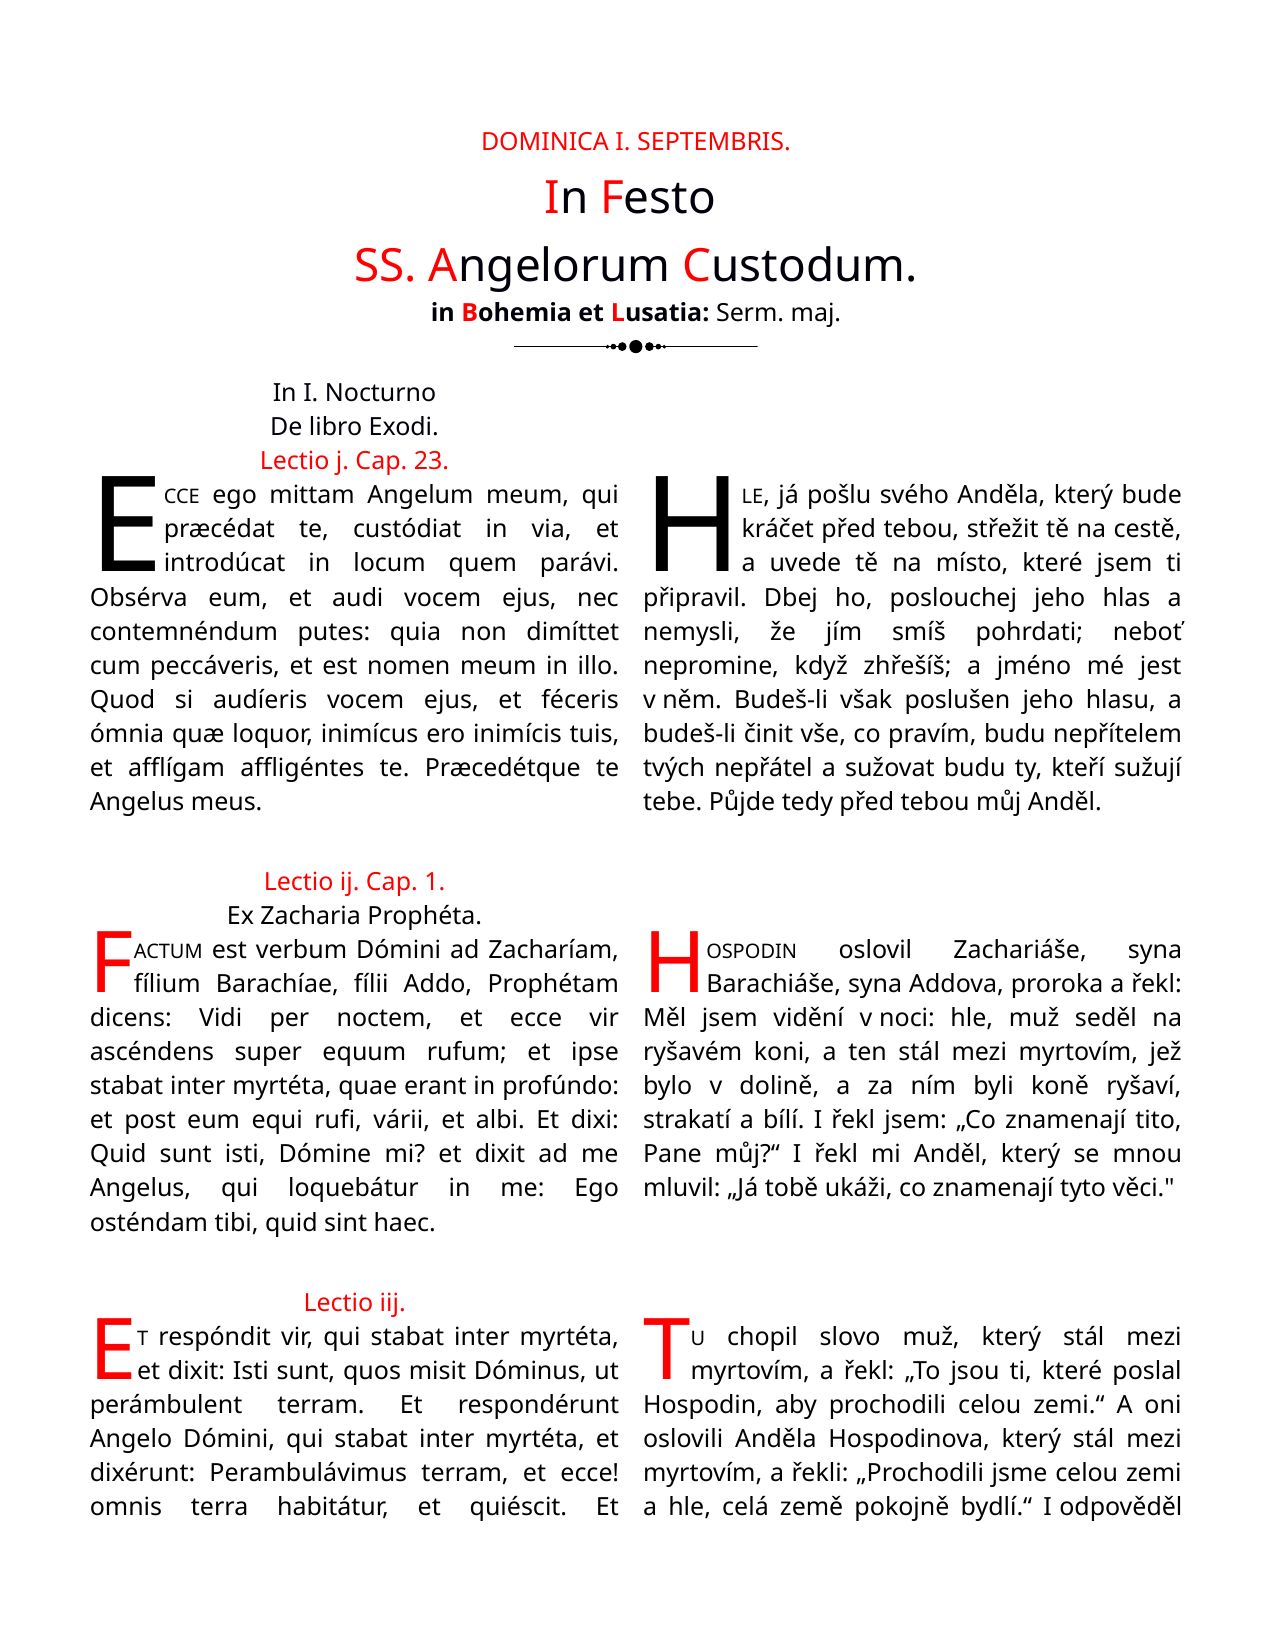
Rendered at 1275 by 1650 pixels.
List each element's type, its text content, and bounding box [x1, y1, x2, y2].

table_cell In I. Nocturno De libro Exodi. Lectio j. Cap. 23. Ecce ego mittam Angelum meum, qui præcédat te, custódiat in via, et introdúcat in locum quem parávi. Obsérva eum, et audi vocem ejus, nec contemnéndum putes: quia non dimíttet cum peccáveris, et est nomen meum in illo. Quod si audíeris vocem ejus, et féceris ómnia quæ loquor, inimícus ero inimícis tuis, et afflígam affligéntes te. Præcedétque te Angelus meus. [78, 369, 631, 858]
table_cell Hospodin oslovil Zachariáše, syna Barachiáše, syna Addova, proroka a řekl: Měl jsem vidění v noci: hle, muž seděl na ryšavém koni, a ten stál mezi myrtovím, jež bylo v dolině, a za ním byli koně ryšaví, strakatí a bílí. I řekl jsem: „Co znamenají tito, Pane můj?“ I řekl mi Anděl, který se mnou mluvil: „Já tobě ukáži, co znamenají tyto věci." [631, 858, 1194, 1278]
table_header DOMINICA I. SEPTEMBRIS. In Festo SS. Angelorum Custodum. in Bohemia et Lusatia: Serm. maj. [78, 118, 1194, 369]
table_cell Tu chopil slovo muž, který stál mezi myrtovím, a řekl: „To jsou ti, které poslal Hospodin, aby prochodili celou zemi.“ A oni oslovili Anděla Hospodinova, který stál mezi myrtovím, a řekli: „Prochodili jsme celou zemi a hle, celá země pokojně bydlí.“ I odpověděl [631, 1278, 1194, 1528]
table_cell Lectio ij. Cap. 1. Ex Zacharia Prophéta. Factum est verbum Dómini ad Zacharíam, fílium Barachíae, fílii Addo, Prophétam dicens: Vidi per noctem, et ecce vir ascéndens super equum rufum; et ipse stabat inter myrtéta, quae erant in profúndo: et post eum equi rufi, várii, et albi. Et dixi: Quid sunt isti, Dómine mi? et dixit ad me Angelus, qui loquebátur in me: Ego osténdam tibi, quid sint haec. [78, 858, 631, 1278]
table_cell Hle, já pošlu svého Anděla, který bude kráčet před tebou, střežit tě na cestě, a uvede tě na místo, které jsem ti připravil. Dbej ho, poslouchej jeho hlas a nemysli, že jím smíš pohrdati; neboť nepromine, když zhřešíš; a jméno mé jest v něm. Budeš-li však poslušen jeho hlasu, a budeš-li činit vše, co pravím, budu nepřítelem tvých nepřátel a sužovat budu ty, kteří sužují tebe. Půjde tedy před tebou můj Anděl. [631, 369, 1194, 858]
table_cell Lectio iij. Et respóndit vir, qui stabat inter myrtéta, et dixit: Isti sunt, quos misit Dóminus, ut perámbulent terram. Et respondérunt Angelo Dómini, qui stabat inter myrtéta, et dixérunt: Perambulávimus terram, et ecce! omnis terra habitátur, et quiéscit. Et [78, 1278, 631, 1528]
